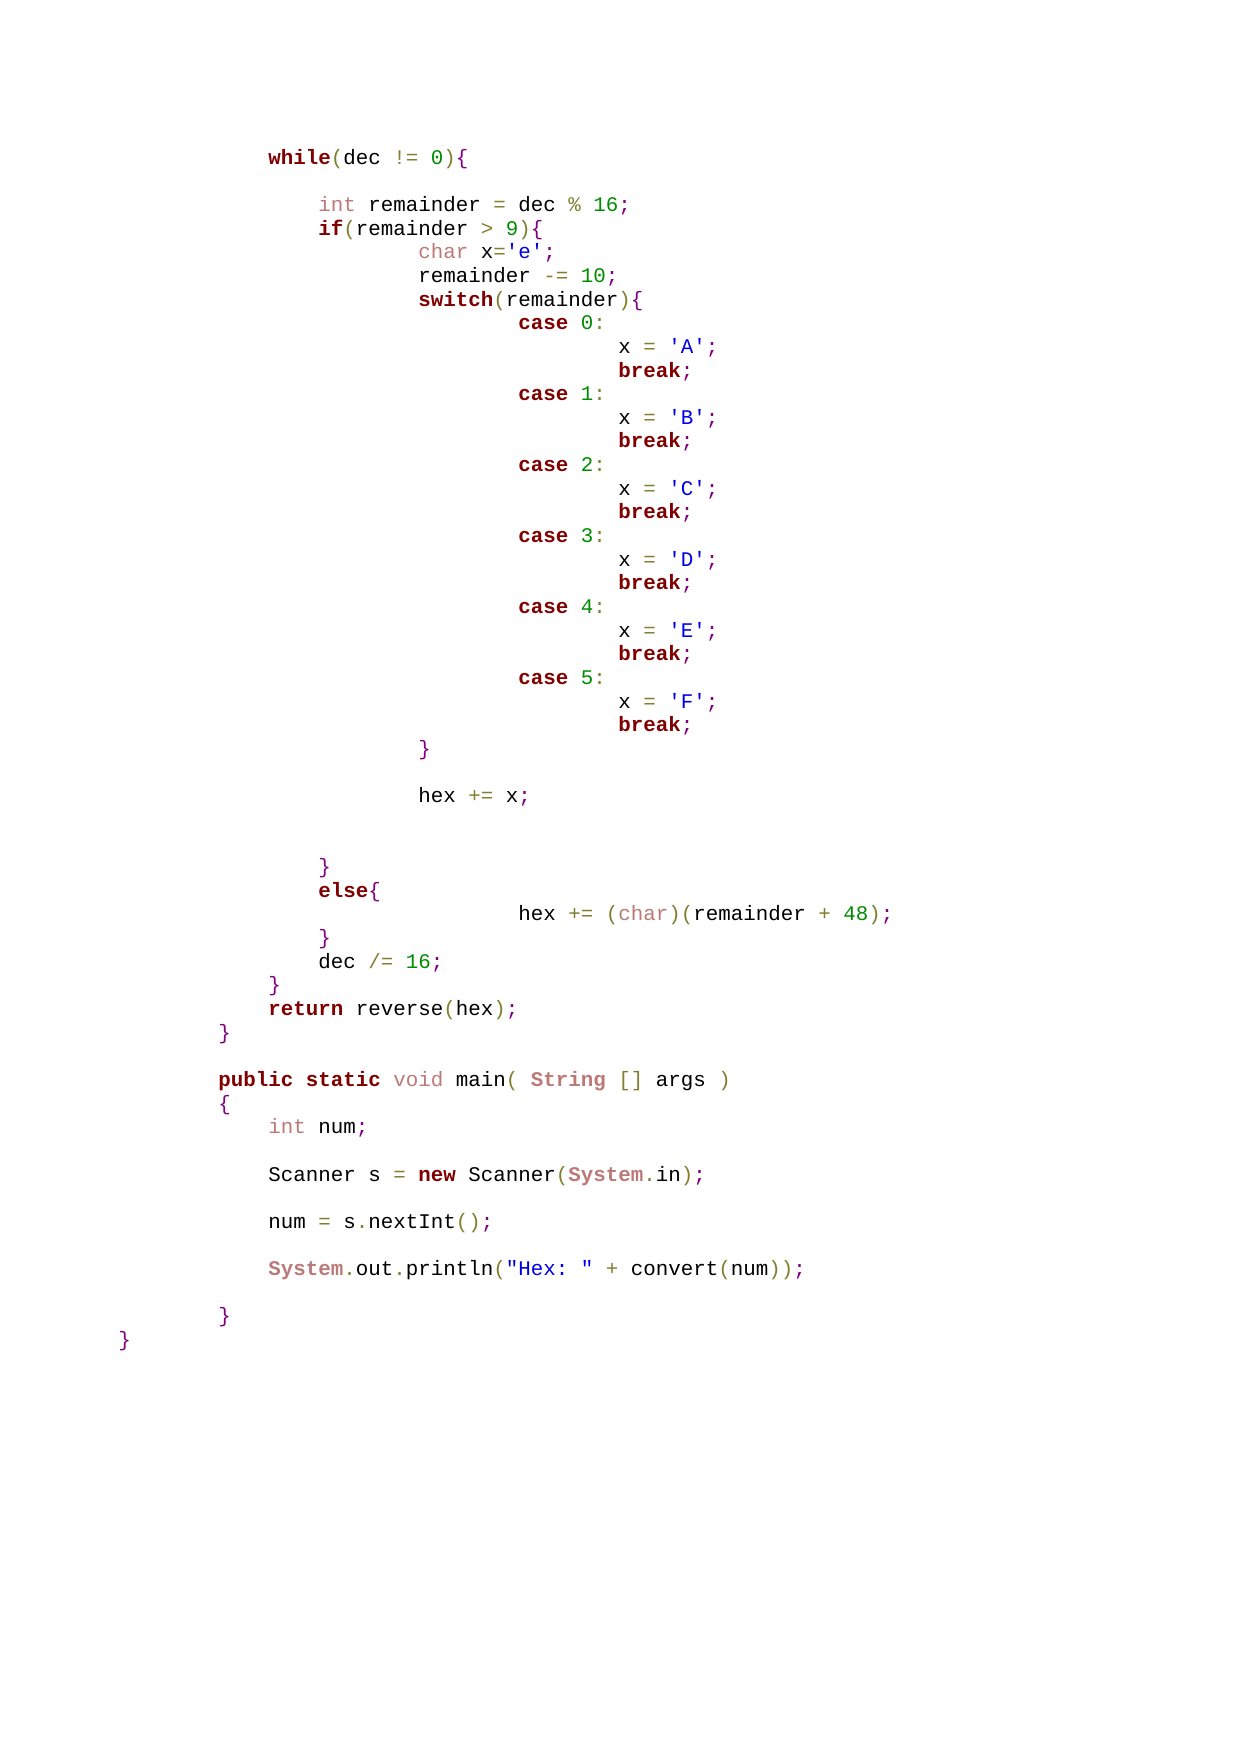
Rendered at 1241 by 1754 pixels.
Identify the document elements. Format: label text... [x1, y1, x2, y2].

text x = 'D'; [118, 549, 1122, 572]
text { [118, 1093, 1122, 1116]
text x = 'B'; [118, 407, 1122, 431]
text while(dec != 0){ [118, 147, 1122, 170]
text if(remainder > 9){ [118, 218, 1122, 241]
text return reverse(hex); [118, 998, 1122, 1022]
text x = 'A'; [118, 336, 1122, 359]
text case 5: [118, 667, 1122, 691]
text x = 'C'; [118, 478, 1122, 501]
text case 4: [118, 596, 1122, 620]
text char x='e'; [118, 241, 1122, 265]
text case 3: [118, 525, 1122, 549]
text remainder -= 10; [118, 265, 1122, 289]
text break; [118, 501, 1122, 525]
text dec /= 16; [118, 951, 1122, 974]
text x = 'F'; [118, 691, 1122, 714]
text } [118, 1022, 1122, 1045]
text case 1: [118, 383, 1122, 407]
text } [118, 927, 1122, 951]
text break; [118, 431, 1122, 454]
text break; [118, 714, 1122, 738]
text int remainder = dec % 16; [118, 194, 1122, 218]
text } [118, 974, 1122, 998]
text x = 'E'; [118, 620, 1122, 643]
text num = s.nextInt(); [118, 1211, 1122, 1234]
text } [118, 738, 1122, 762]
text break; [118, 643, 1122, 667]
text hex += x; [118, 785, 1122, 809]
text switch(remainder){ [118, 289, 1122, 312]
text public static void main( String [] args ) [118, 1069, 1122, 1093]
text int num; [118, 1116, 1122, 1140]
text System.out.println("Hex: " + convert(num)); [118, 1258, 1122, 1282]
text break; [118, 572, 1122, 596]
text } [118, 856, 1122, 880]
text else{ [118, 880, 1122, 903]
text case 0: [118, 312, 1122, 336]
text break; [118, 359, 1122, 383]
text case 2: [118, 454, 1122, 478]
text hex += (char)(remainder + 48); [118, 903, 1122, 927]
text } [118, 1329, 1122, 1353]
text } [118, 1305, 1122, 1329]
text Scanner s = new Scanner(System.in); [118, 1163, 1122, 1187]
